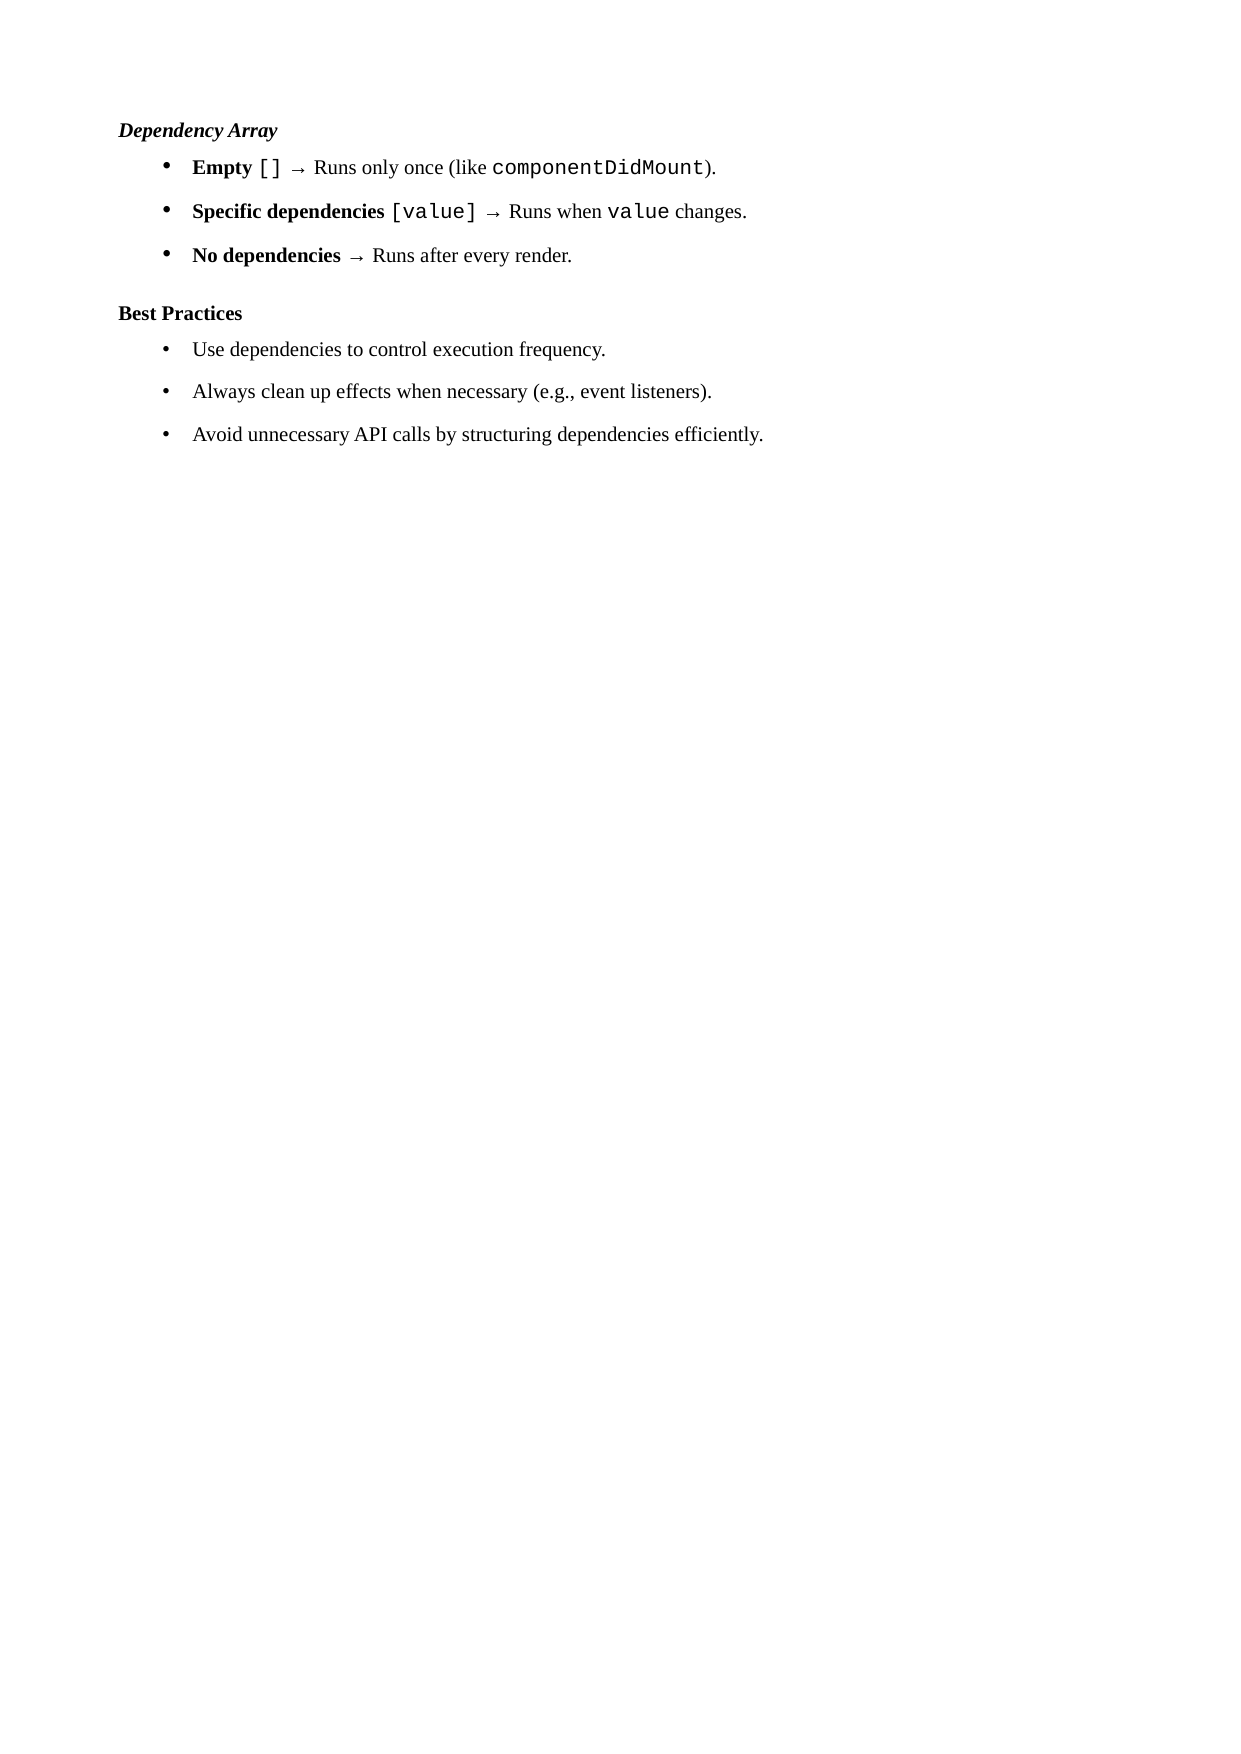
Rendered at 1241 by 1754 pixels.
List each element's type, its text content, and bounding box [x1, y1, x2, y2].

list Use dependencies to control execution frequency. [162, 337, 1122, 361]
list Avoid unnecessary API calls by structuring dependencies efficiently. [162, 422, 1122, 446]
list No dependencies → Runs after every render. [162, 243, 1122, 268]
subtitle Best Practices [118, 301, 1122, 325]
list Specific dependencies [value] → Runs when value changes. [162, 199, 1122, 224]
list Empty [] → Runs only once (like componentDidMount). [162, 155, 1122, 180]
subtitle Dependency Array [118, 118, 1122, 142]
list Always clean up effects when necessary (e.g., event listeners). [162, 379, 1122, 403]
